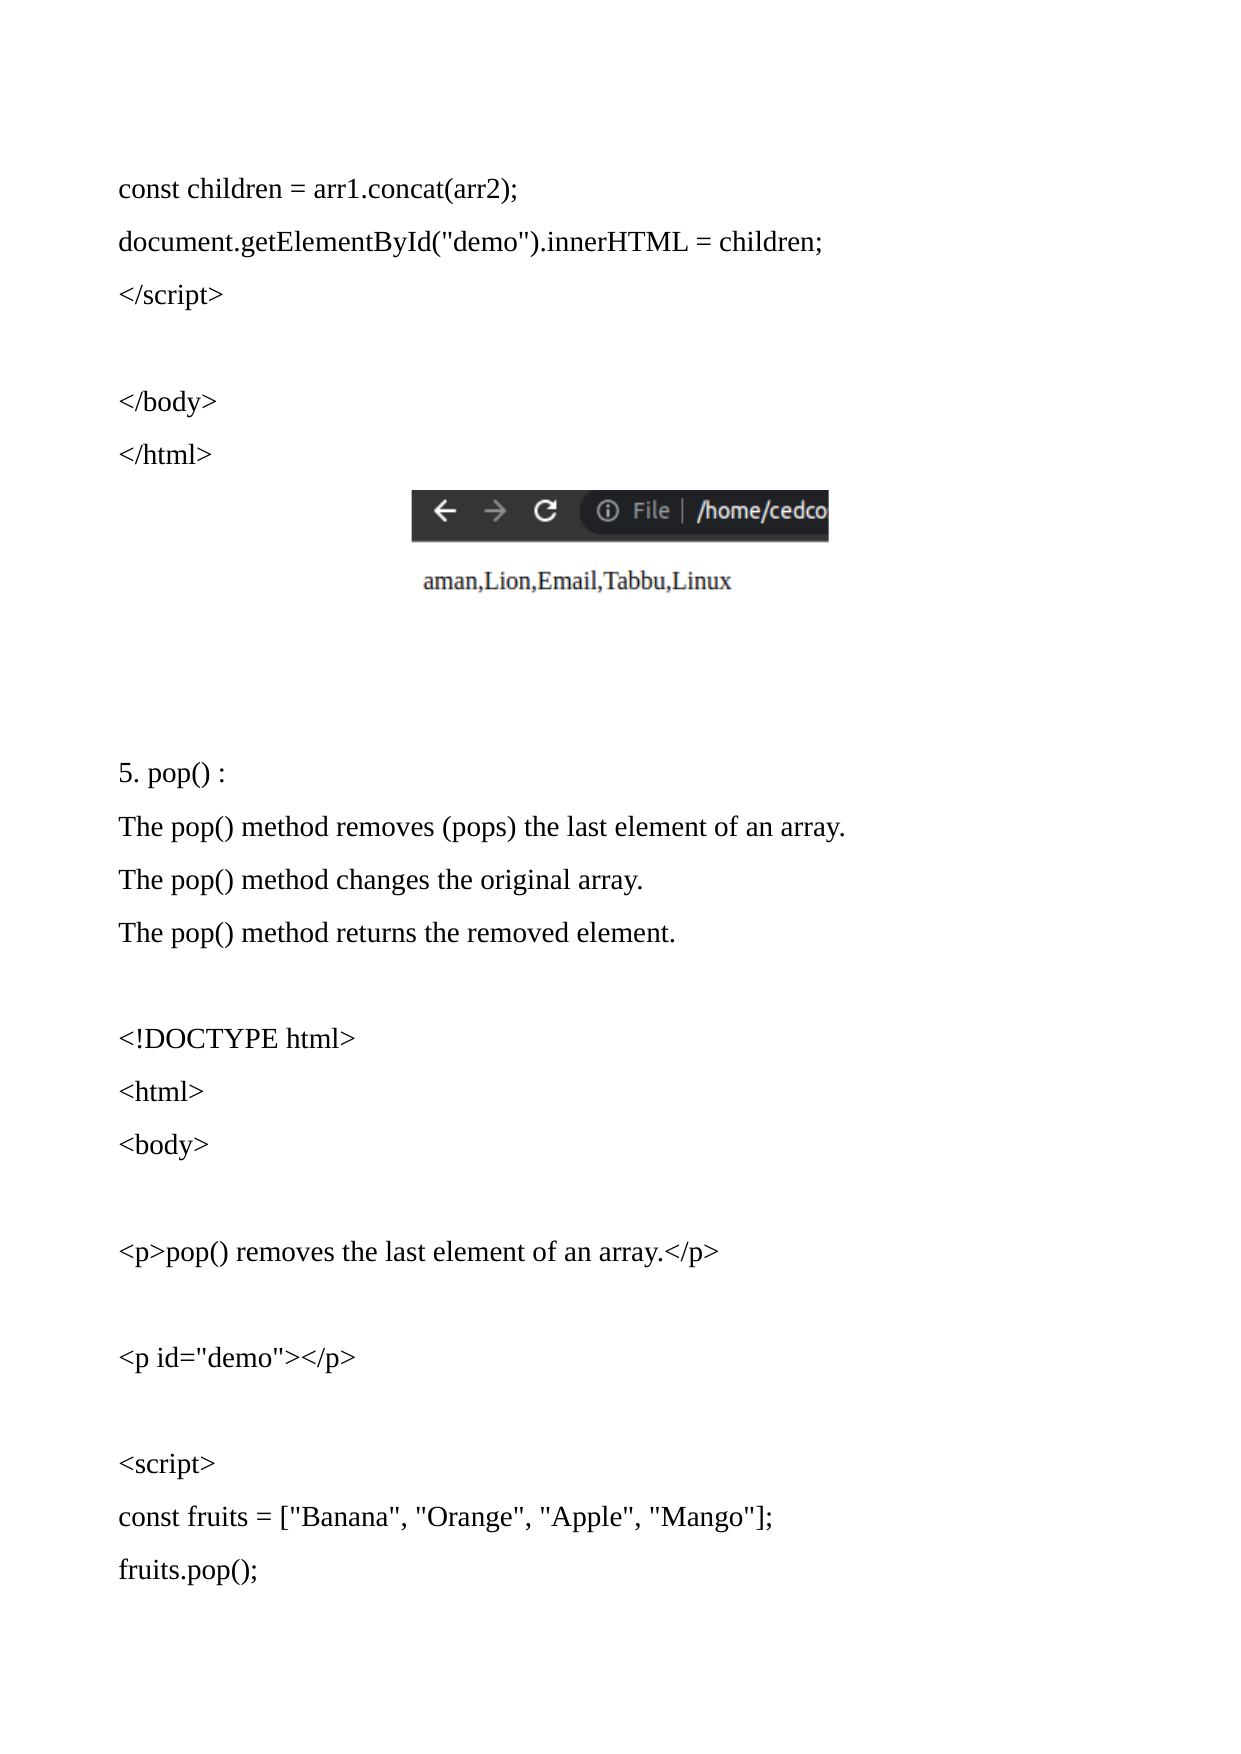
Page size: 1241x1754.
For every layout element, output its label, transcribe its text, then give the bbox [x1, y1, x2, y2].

text 5. pop() : [118, 756, 1122, 789]
text <p>pop() removes the last element of an array.</p> [118, 1234, 1122, 1267]
text fruits.pop(); [118, 1552, 1122, 1586]
text </html> [118, 437, 1122, 470]
picture [411, 490, 829, 679]
text document.getElementById("demo").innerHTML = children; [118, 224, 1122, 258]
text The pop() method removes (pops) the last element of an array. [118, 809, 1122, 842]
text <!DOCTYPE html> [118, 1021, 1122, 1055]
text <html> [118, 1074, 1122, 1108]
text </script> [118, 277, 1122, 311]
text const fruits = ["Banana", "Orange", "Apple", "Mango"]; [118, 1499, 1122, 1533]
text </body> [118, 384, 1122, 417]
text <p id="demo"></p> [118, 1340, 1122, 1373]
text The pop() method changes the original array. [118, 862, 1122, 895]
text <body> [118, 1127, 1122, 1161]
text The pop() method returns the removed element. [118, 915, 1122, 948]
text <script> [118, 1446, 1122, 1480]
text const children = arr1.concat(arr2); [118, 171, 1122, 205]
